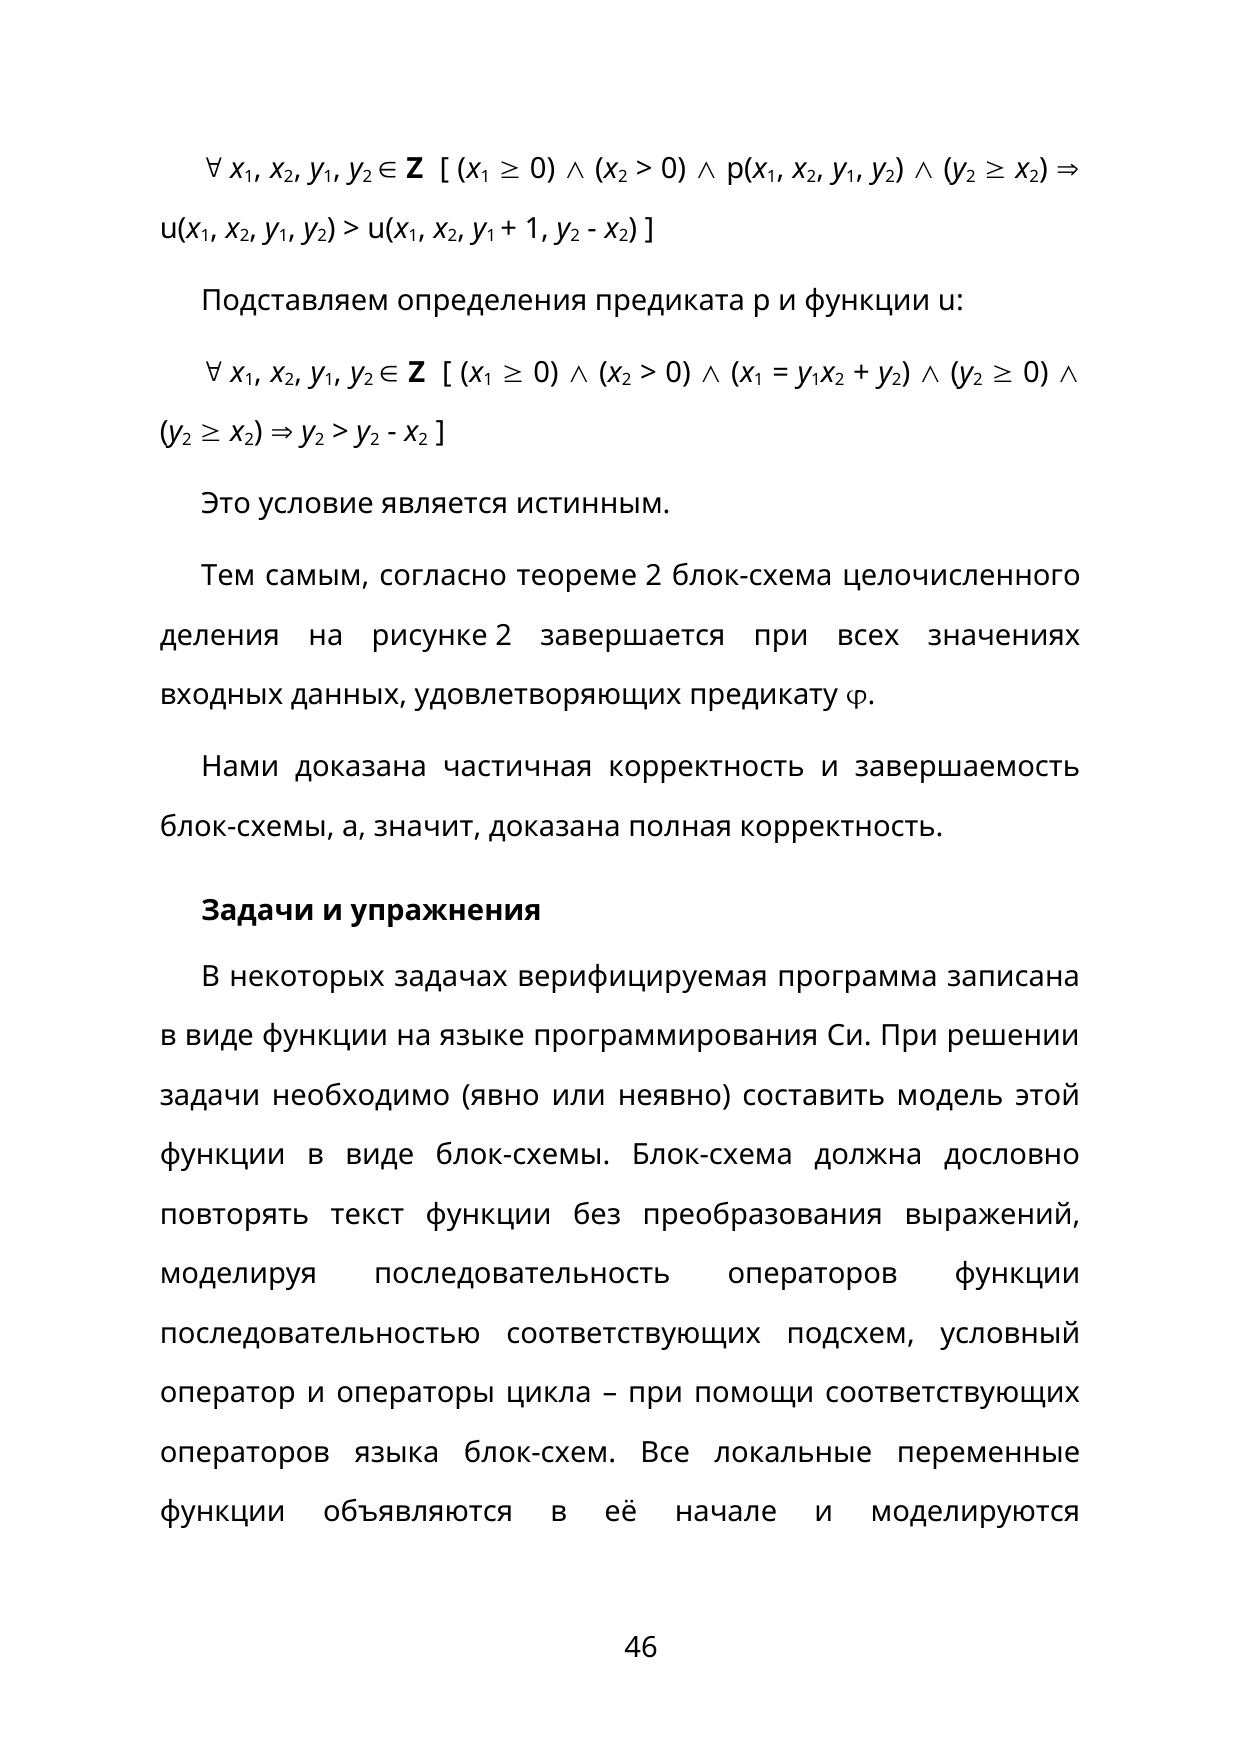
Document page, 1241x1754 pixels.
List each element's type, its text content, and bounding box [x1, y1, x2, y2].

text  x1, x2, y1, y2  Z [ (x1  0) ∧ (x2 > 0) ∧ (x1 = y1x2 + y2) ∧ (y2  0) ∧ (y2  x2)  y2 > y2 - x2 ] [159, 351, 1081, 450]
text Тем самым, согласно теореме 2 блок-схема целочисленного деления на рисунке 2 завершается при всех значениях входных данных, удовлетворяющих предикату . [159, 554, 1081, 713]
text  x1, x2, y1, y2  Z [ (x1  0) ∧ (x2 > 0) ∧ p(x1, x2, y1, y2) ∧ (y2  x2)  u(x1, x2, y1, y2) > u(x1, x2, y1 + 1, y2 - x2) ] [159, 148, 1081, 247]
subtitle Задачи и упражнения [159, 889, 1081, 929]
text Нами доказана частичная корректность и завершаемость блок-схемы, а, значит, доказана полная корректность. [159, 745, 1081, 844]
text Подставляем определения предиката p и функции u: [159, 279, 1081, 319]
text В некоторых задачах верифицируемая программа записана в виде функции на языке программирования Си. При решении задачи необходимо (явно или неявно) составить модель этой функции в виде блок-схемы. Блок-схема должна дословно повторять текст функции без преобразования выражений, моделируя последовательность операторов функции последовательностью соответствующих подсхем, условный оператор и операторы цикла – при помощи соответствующих операторов языка блок-схем. Все локальные переменные функции объявляются в её начале и моделируются [159, 955, 1081, 1530]
text Это условие является истинным. [159, 482, 1081, 522]
